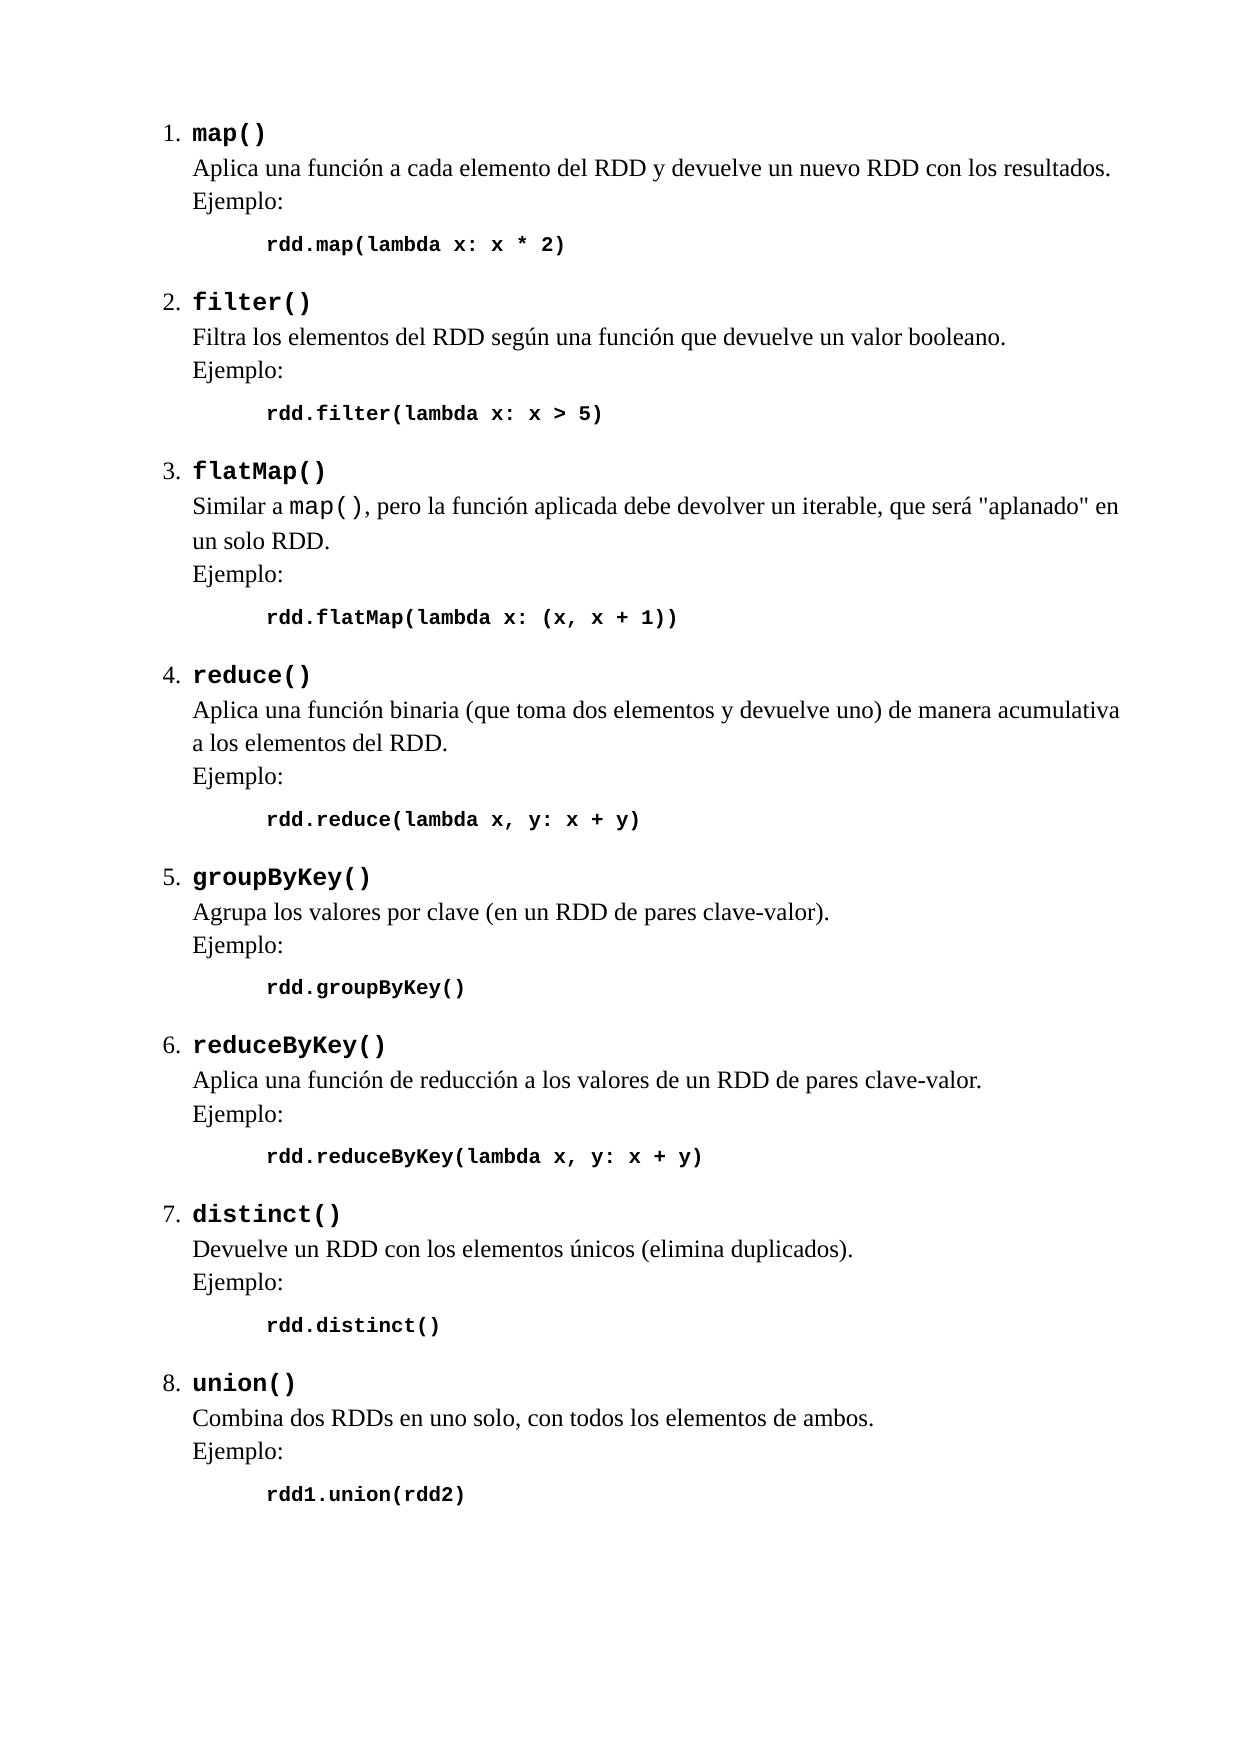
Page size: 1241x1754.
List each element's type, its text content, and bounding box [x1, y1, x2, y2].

list rdd.flatMap(lambda x: (x, x + 1)) [236, 607, 1122, 630]
list rdd.reduce(lambda x, y: x + y) [236, 808, 1122, 832]
list flatMap() Similar a map(), pero la función aplicada debe devolver un iterable, que será "aplanado" en un solo RDD. Ejemplo: [162, 456, 1122, 588]
list distinct() Devuelve un RDD con los elementos únicos (elimina duplicados). Ejemplo: [162, 1199, 1122, 1296]
list reduceByKey() Aplica una función de reducción a los valores de un RDD de pares clave-valor. Ejemplo: [162, 1031, 1122, 1127]
list map() Aplica una función a cada elemento del RDD y devuelve un nuevo RDD con los resultados. Ejemplo: [162, 118, 1122, 215]
list rdd.groupByKey() [236, 977, 1122, 1001]
list rdd1.union(rdd2) [236, 1484, 1122, 1508]
list groupByKey() Agrupa los valores por clave (en un RDD de pares clave-valor). Ejemplo: [162, 862, 1122, 958]
list rdd.reduceByKey(lambda x, y: x + y) [236, 1146, 1122, 1170]
list reduce() Aplica una función binaria (que toma dos elementos y devuelve uno) de manera acumulativa a los elementos del RDD. Ejemplo: [162, 660, 1122, 790]
list rdd.map(lambda x: x * 2) [236, 234, 1122, 257]
list filter() Filtra los elementos del RDD según una función que devuelve un valor booleano. Ejemplo: [162, 287, 1122, 384]
list union() Combina dos RDDs en uno solo, con todos los elementos de ambos. Ejemplo: [162, 1368, 1122, 1465]
list rdd.filter(lambda x: x > 5) [236, 403, 1122, 426]
list rdd.distinct() [236, 1315, 1122, 1339]
